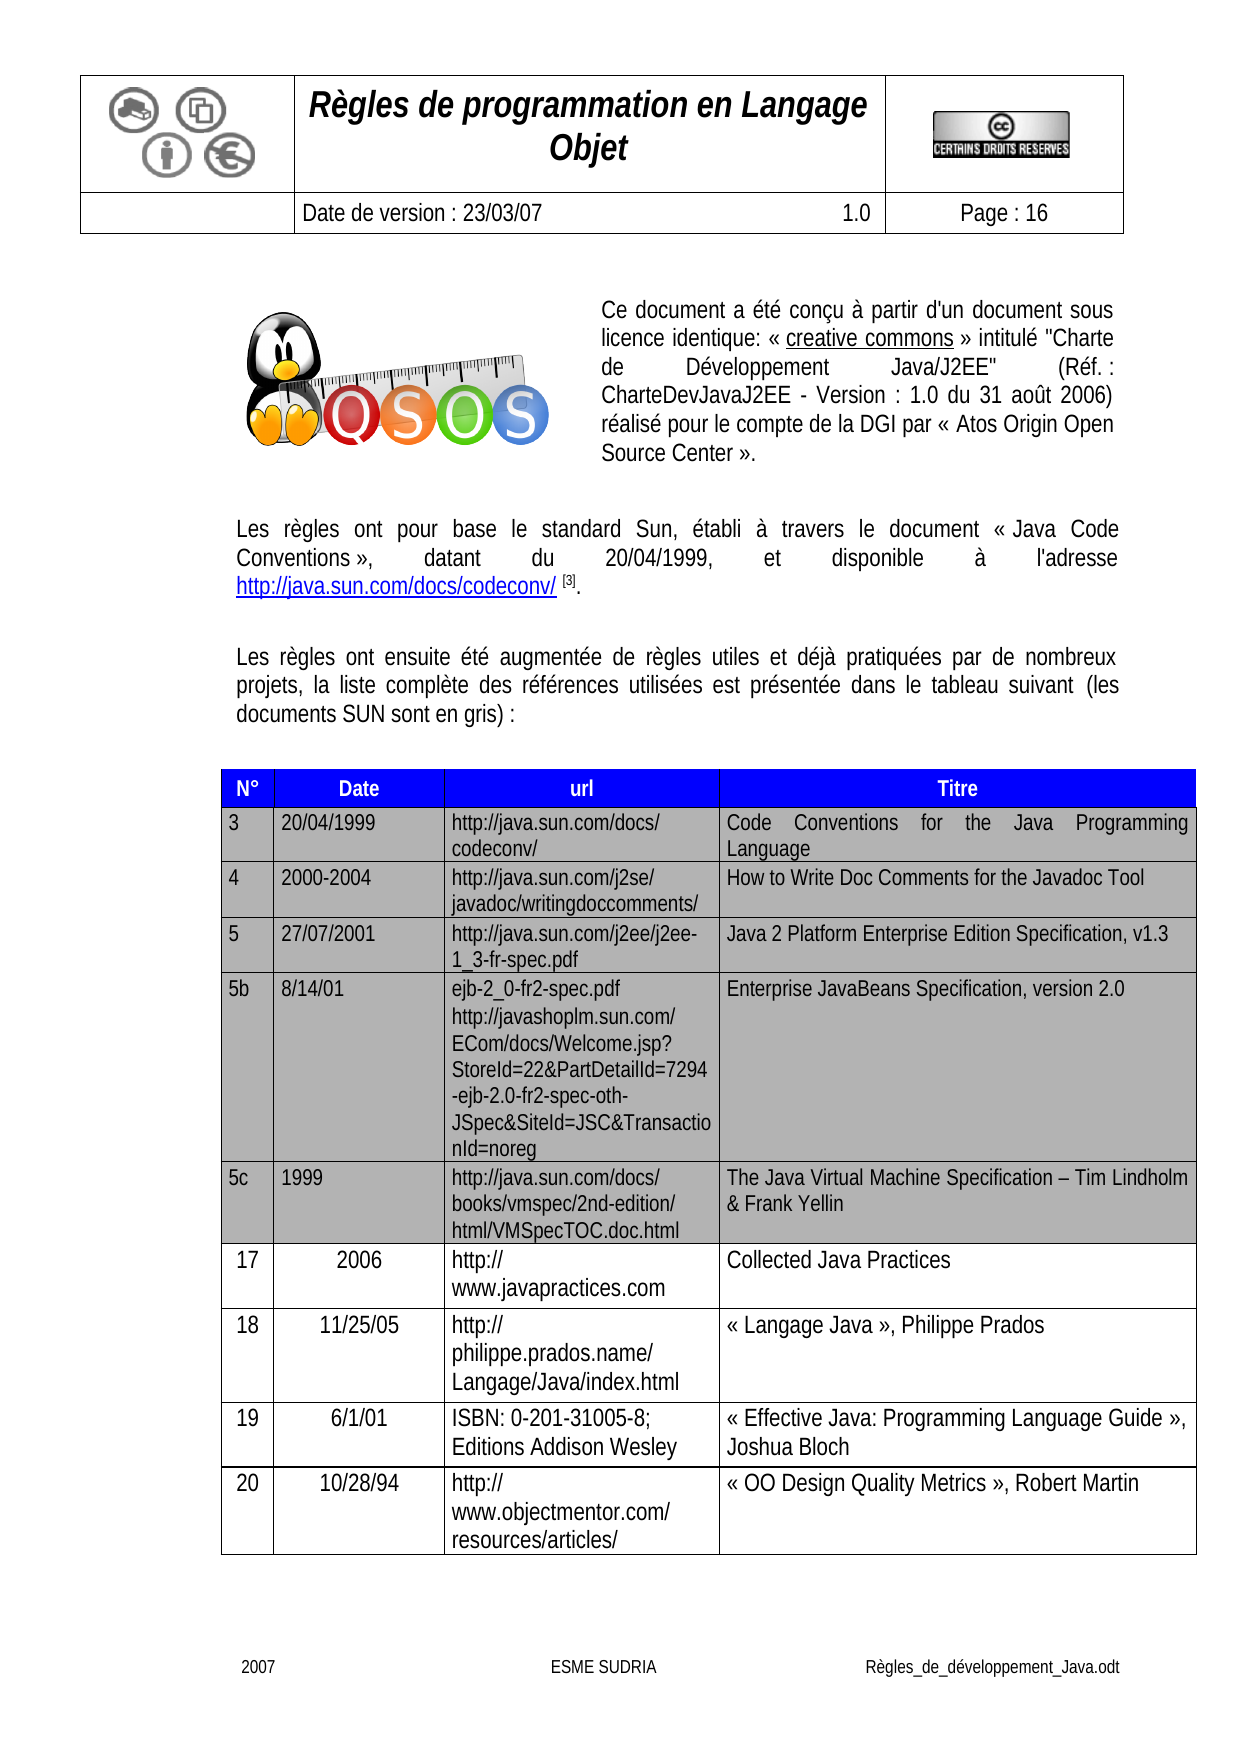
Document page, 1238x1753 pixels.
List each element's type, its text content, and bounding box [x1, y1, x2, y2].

table_cell 14/08/2001 [274, 973, 444, 1161]
table_cell 5b [222, 973, 273, 1161]
text Les règles ont ensuite été augmentée de règles utiles et déjà pratiquées par de nombreux projets, la liste complète des références utilisées est présentée dans le tableau suivant (les documents SUN sont en gris) : [236, 642, 1119, 728]
table_cell 20 [222, 1468, 273, 1554]
table_cell 19 [222, 1403, 273, 1466]
picture [246, 312, 549, 446]
table_cell Java 2 Platform Enterprise Edition Specification, v1.3 [720, 918, 1196, 972]
table_cell 1999 [274, 1162, 444, 1243]
table_cell 2000-2004 [274, 862, 444, 917]
table_cell ejb-2_0-fr2-spec.pdf http://javashoplm.sun.com/ECom/docs/Welcome.jsp?StoreId=22&PartDetailId=7294-ejb-2.0-fr2-spec-oth-JSpec&SiteId=JSC&TransactionId=noreg [445, 973, 719, 1161]
table_cell ISBN: 0-201-31005-8; Editions Addison Wesley [445, 1403, 719, 1466]
table_header Date [275, 769, 444, 807]
table_cell http://java.sun.com/docs/books/vmspec/2nd-edition/html/VMSpecTOC.doc.html [445, 1162, 719, 1243]
table_header Titre [720, 769, 1196, 807]
table_cell 17 [222, 1244, 273, 1308]
table_cell http://java.sun.com/j2se/javadoc/writingdoccomments/ [445, 862, 719, 917]
table_cell Enterprise JavaBeans Specification, version 2.0 [720, 973, 1196, 1161]
picture [933, 111, 1070, 158]
table_cell 20/04/1999 [274, 808, 444, 861]
table_header N° [222, 769, 274, 807]
table_cell http://java.sun.com/docs/codeconv/ [445, 808, 719, 861]
table_cell Code Conventions for the Java Programming Language [720, 808, 1196, 861]
picture [105, 87, 270, 187]
table_cell 27/07/2001 [274, 918, 444, 972]
table_cell http://philippe.prados.name/Langage/Java/index.html [445, 1309, 719, 1402]
table_header url [445, 769, 719, 807]
table_cell 5c [222, 1162, 273, 1243]
text Les règles ont pour base le standard Sun, établi à travers le document « Java Code Conventions », datant du 20/04/1999, et disponible à l'adresse http://java.sun.com/docs/codeconv/ [3]. [236, 514, 1119, 600]
table_cell http://www.objectmentor.com/resources/articles/ [445, 1468, 719, 1554]
table_cell 18 [222, 1309, 273, 1402]
table_cell 4 [222, 862, 273, 917]
table_cell How to Write Doc Comments for the Javadoc Tool [720, 862, 1196, 917]
table_cell Collected Java Practices [720, 1244, 1196, 1308]
table_cell « Effective Java: Programming Language Guide », Joshua Bloch [720, 1403, 1196, 1466]
table_cell http://java.sun.com/j2ee/j2ee-1_3-fr-spec.pdf [445, 918, 719, 972]
table_cell 2006 [274, 1244, 444, 1308]
table_cell http://www.javapractices.com [445, 1244, 719, 1308]
table_cell 25/11/2005 [274, 1309, 444, 1402]
table_cell The Java Virtual Machine Specification – Tim Lindholm & Frank Yellin [720, 1162, 1196, 1243]
table_cell 3 [222, 808, 273, 861]
table_cell 01/06/2001 [274, 1403, 444, 1466]
table_cell « Langage Java », Philippe Prados [720, 1309, 1196, 1402]
table_cell 5 [222, 918, 273, 972]
table_cell « OO Design Quality Metrics », Robert Martin [720, 1468, 1196, 1554]
table_cell 28/10/1994 [274, 1468, 444, 1554]
table_header Ce document a été conçu à partir d'un document sous licence identique: « creative commons » intitulé "Charte de Développement Java/J2EE" (Réf. : CharteDevJavaJ2EE - Version : 1.0 du 31 août 2006) réalisé pour le compte de la DGI par « Atos Origin Open Source Center ». [595, 288, 1120, 478]
table_header [236, 288, 595, 478]
